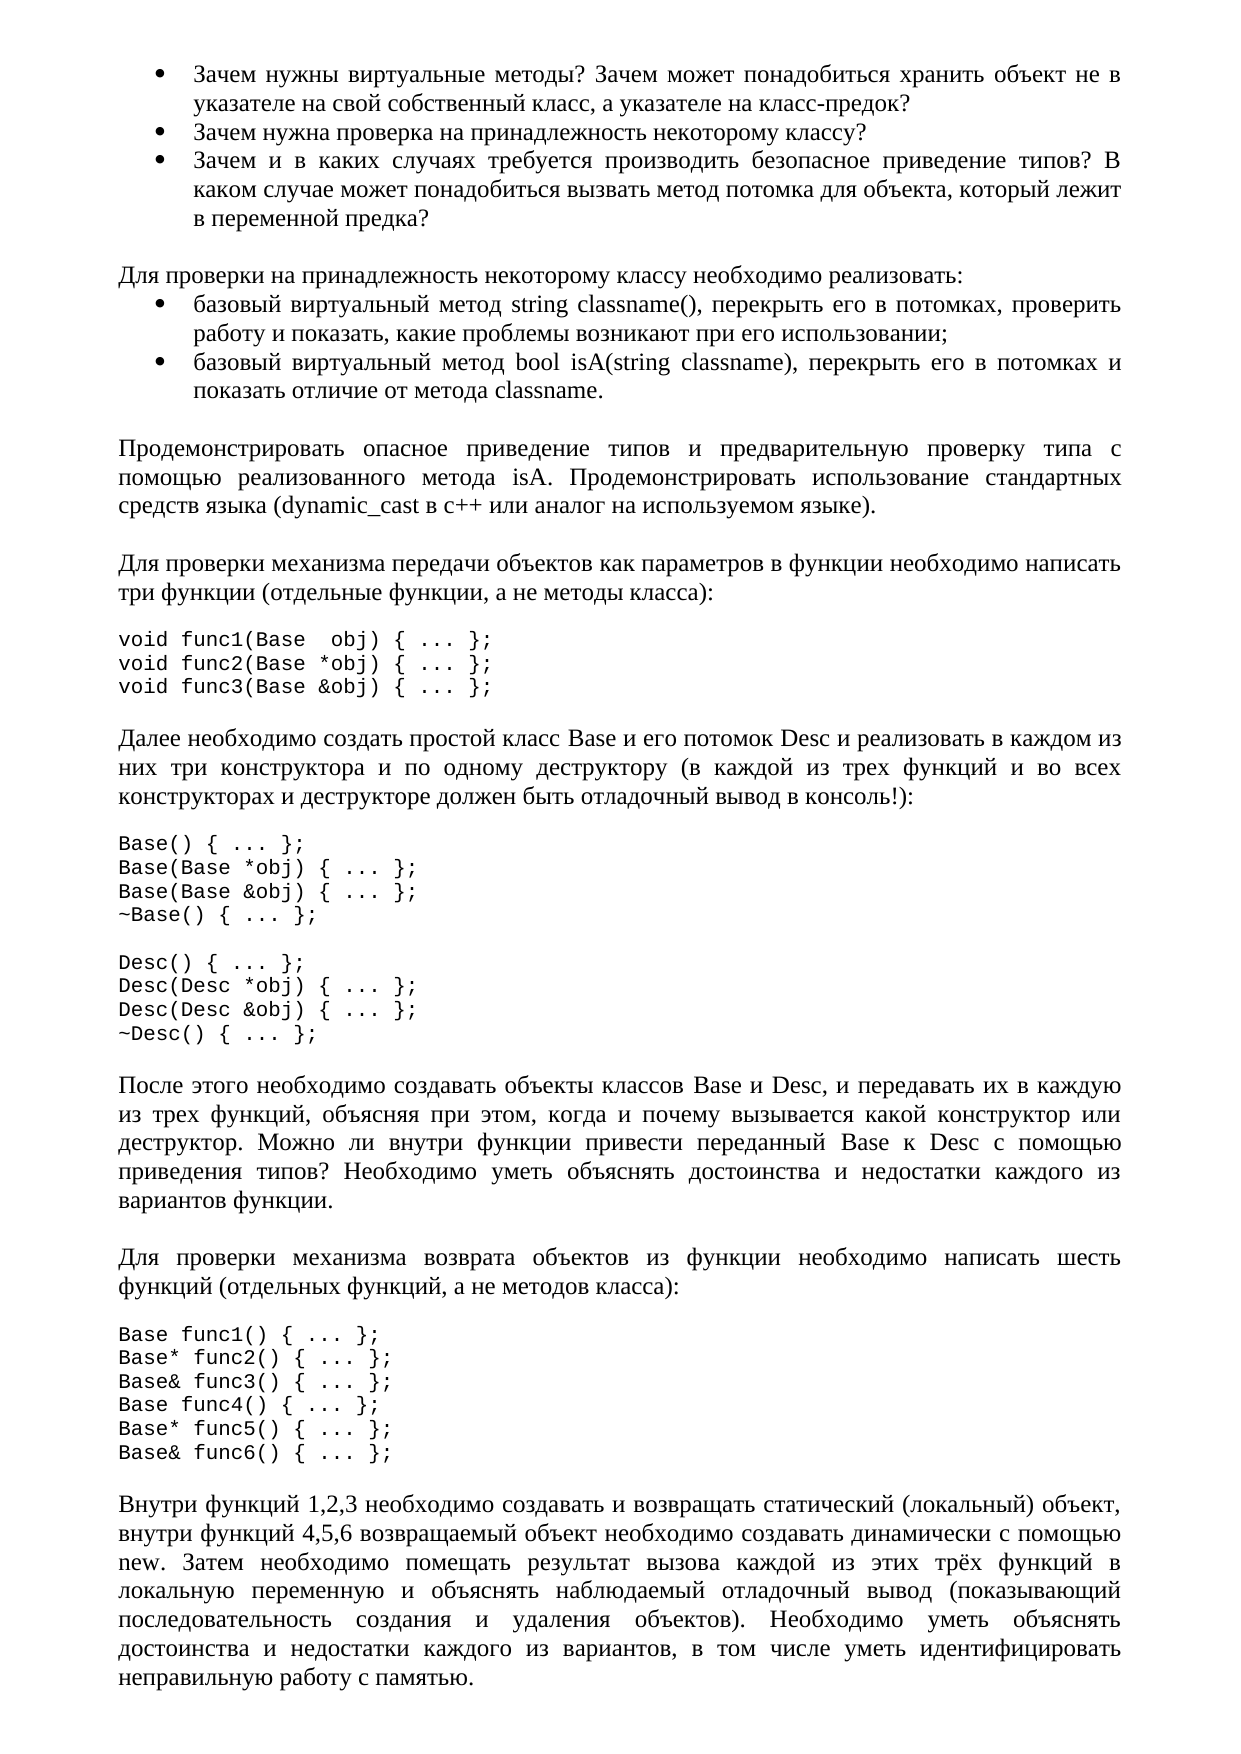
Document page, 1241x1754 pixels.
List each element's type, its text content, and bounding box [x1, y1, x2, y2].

list Зачем и в каких случаях требуется производить безопасное приведение типов? В каком случае может понадобиться вызвать метод потомка для объекта, который лежит в переменной предка? [156, 145, 1122, 232]
list базовый виртуальный метод string classname(), перекрыть его в потомках, проверить работу и показать, какие проблемы возникают при его использовании; [156, 289, 1122, 347]
text void func3(Base &obj) { ... }; [118, 676, 1122, 700]
text Base(Base &obj) { ... }; [118, 881, 1122, 904]
text Для проверки на принадлежность некоторому классу необходимо реализовать: [118, 260, 1122, 289]
text Base& func6() { ... }; [118, 1442, 1122, 1465]
text Base() { ... }; [118, 833, 1122, 857]
text Desc(Desc &obj) { ... }; [118, 999, 1122, 1023]
text Desc() { ... }; [118, 952, 1122, 975]
text Для проверки механизма возврата объектов из функции необходимо написать шесть функций (отдельных функций, а не методов класса): [118, 1242, 1122, 1300]
text Продемонстрировать опасное приведение типов и предварительную проверку типа с помощью реализованного метода isA. Продемонстрировать использование стандартных средств языка (dynamic_cast в c++ или аналог на используемом языке). [118, 433, 1122, 519]
text Desc(Desc *obj) { ... }; [118, 975, 1122, 999]
text Для проверки механизма передачи объектов как параметров в функции необходимо написать три функции (отдельные функции, а не методы класса): [118, 548, 1122, 605]
text Base* func5() { ... }; [118, 1418, 1122, 1442]
text Base& func3() { ... }; [118, 1371, 1122, 1394]
text Base* func2() { ... }; [118, 1347, 1122, 1371]
list Зачем нужны виртуальные методы? Зачем может понадобиться хранить объект не в указателе на свой собственный класс, а указателе на класс-предок? [156, 59, 1122, 117]
text void func2(Base *obj) { ... }; [118, 653, 1122, 676]
text ~Base() { ... }; [118, 904, 1122, 928]
text ~Desc() { ... }; [118, 1023, 1122, 1046]
text Base func4() { ... }; [118, 1394, 1122, 1418]
text После этого необходимо создавать объекты классов Base и Desc, и передавать их в каждую из трех функций, объясняя при этом, когда и почему вызывается какой конструктор или деструктор. Можно ли внутри функции привести переданный Base к Desc с помощью приведения типов? Необходимо уметь объяснять достоинства и недостатки каждого из вариантов функции. [118, 1070, 1122, 1214]
text Далее необходимо создать простой класс Base и его потомок Desc и реализовать в каждом из них три конструктора и по одному деструктору (в каждой из трех функций и во всех конструкторах и деструкторе должен быть отладочный вывод в консоль!): [118, 723, 1122, 810]
text void func1(Base obj) { ... }; [118, 629, 1122, 653]
list базовый виртуальный метод bool isA(string classname), перекрыть его в потомках и показать отличие от метода classname. [156, 347, 1122, 404]
list Зачем нужна проверка на принадлежность некоторому классу? [156, 117, 1122, 145]
text Base(Base *obj) { ... }; [118, 857, 1122, 881]
text Base func1() { ... }; [118, 1323, 1122, 1347]
text Внутри функций 1,2,3 необходимо создавать и возвращать статический (локальный) объект, внутри функций 4,5,6 возвращаемый объект необходимо создавать динамически с помощью new. Затем необходимо помещать результат вызова каждой из этих трёх функций в локальную переменную и объяснять наблюдаемый отладочный вывод (показывающий последовательность создания и удаления объектов). Необходимо уметь объяснять достоинства и недостатки каждого из вариантов, в том числе уметь идентифицировать неправильную работу с памятью. [118, 1489, 1122, 1690]
